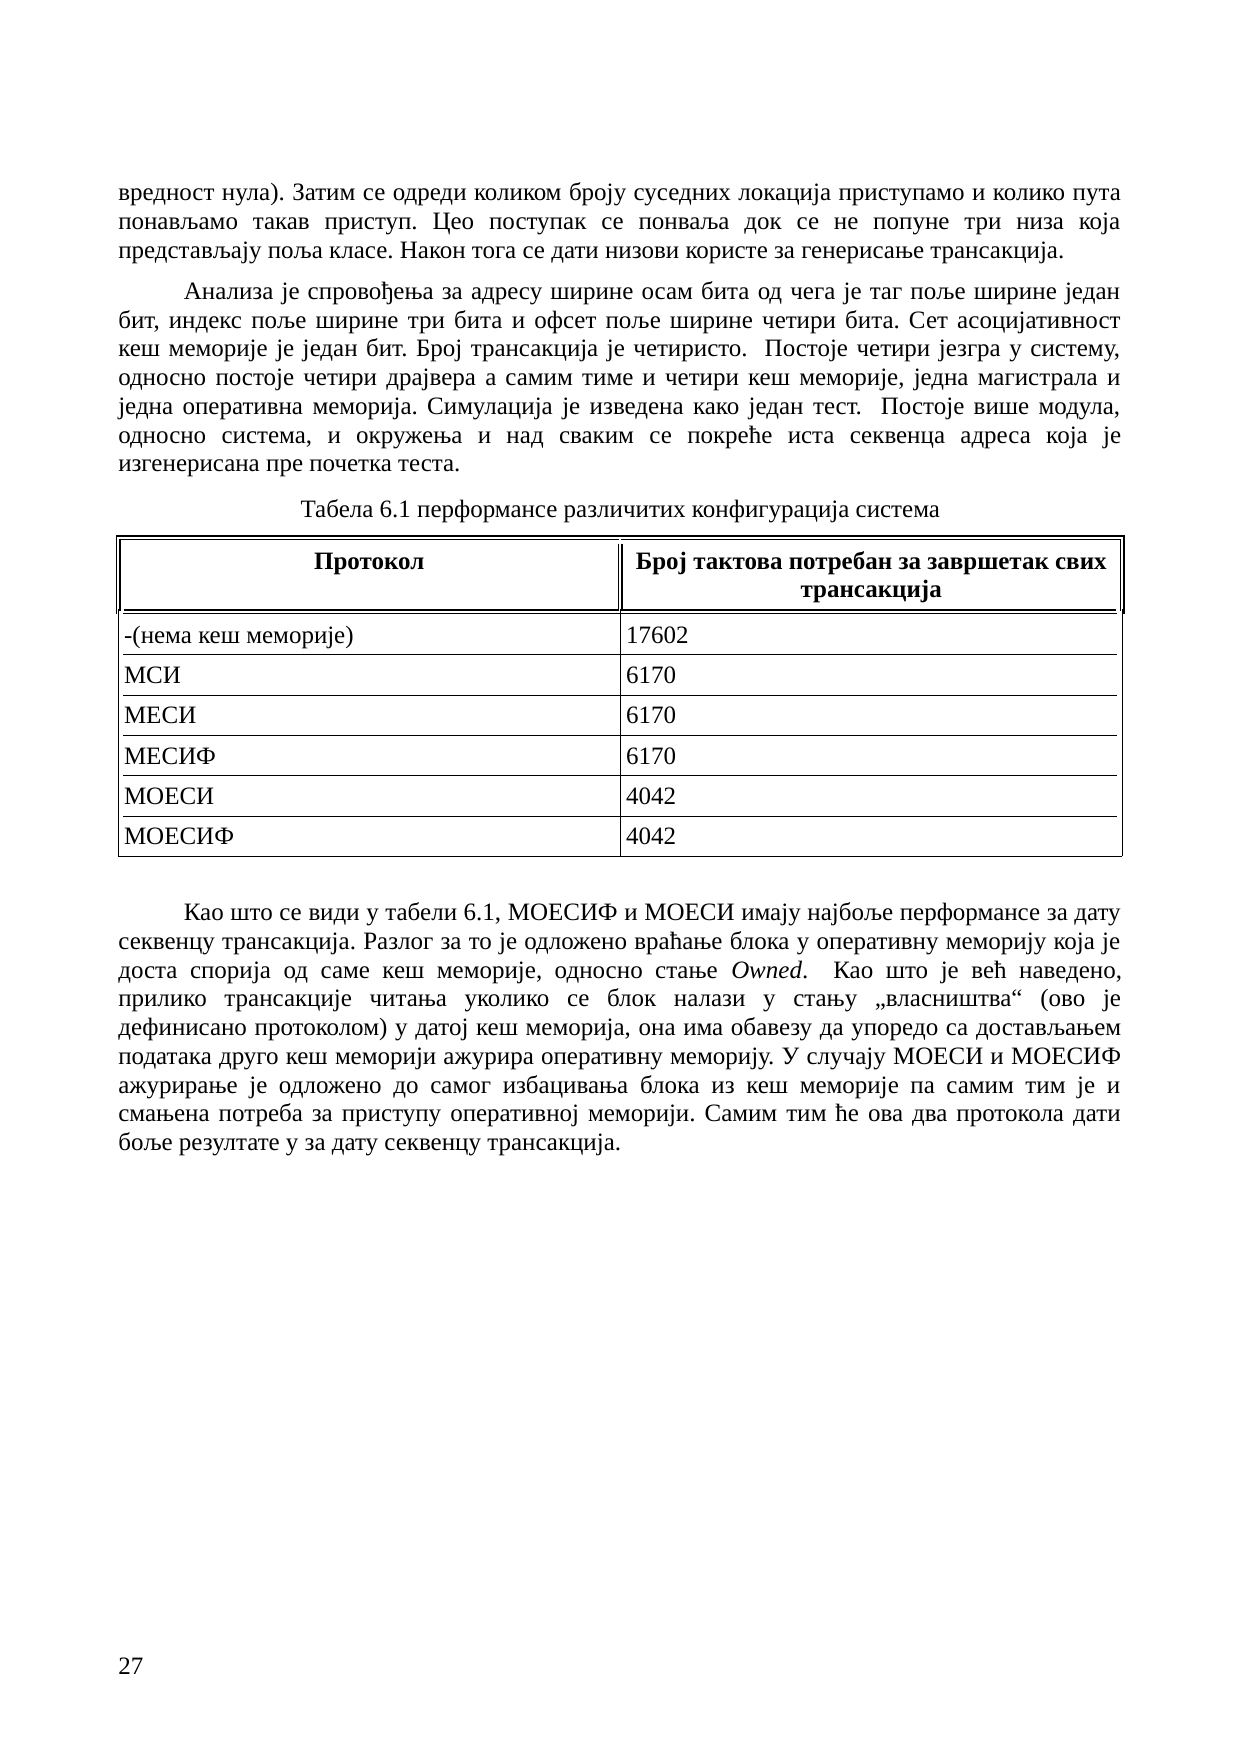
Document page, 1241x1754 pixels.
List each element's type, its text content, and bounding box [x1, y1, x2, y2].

table_cell МСИ [119, 654, 620, 694]
table_cell -(нема кеш меморије) [119, 609, 620, 654]
table_cell 6170 [621, 695, 1122, 735]
table_header Протокол [118, 537, 620, 609]
text вредност нула). Затим се одреди коликом броју суседних локација приступамо и колико пута понављамо такав приступ. Цео поступак се понваља док се не попуне три низа која представљају поља класе. Након тога се дати низови користе за генерисање трансакција. [118, 177, 1122, 263]
table_cell 6170 [621, 735, 1122, 775]
table_cell МЕСИ [119, 695, 620, 735]
text Табела 6.1 перформансе различитих конфигурација система [118, 494, 1122, 523]
table_cell МОЕСИФ [119, 816, 620, 856]
table_cell 4042 [621, 775, 1122, 816]
table_cell 4042 [621, 816, 1122, 856]
text Анализа је спрoвођења за адресу ширине осам бита од чега је таг поље ширине један бит, индекс поље ширине три бита и офсет поље ширине четири бита. Сет асоцијативност кеш меморије је један бит. Број трансакција је четиристо. Постоје четири језгра у систему, односно постоје четири драјвера а самим тиме и четири кеш меморије, једна магистрала и једна оперативна меморија. Симулација је изведена како један тест. Постоје више модула, односно система, и окружења и над сваким се покреће иста секвенца адреса која је изгенерисана пре почетка теста. [118, 276, 1122, 477]
table_cell МЕСИФ [119, 735, 620, 775]
table_cell 6170 [621, 654, 1122, 694]
table_cell МОЕСИ [119, 775, 620, 816]
table_cell 17602 [621, 609, 1122, 654]
table_header Број тактова потребан за завршетак свих трансакција [620, 540, 1120, 609]
text Као што се види у табели 6.1, МОЕСИФ и МОЕСИ имају најбоље перформансе за дату секвенцу трансакција. Разлог за то је одложено враћање блока у оперативну меморију која је доста спорија од саме кеш меморије, односно стање Owned. Као што је већ наведено, прилико трансакције читања уколико се блок налази у стању „власништва“ (ово је дефинисано протоколом) у датој кеш меморија, она има обавезу да упоредо са достављањем података друго кеш меморији ажурира оперативну меморију. У случају МОЕСИ и МОЕСИФ ажурирање је одложено до самог избацивања блока из кеш меморије па самим тим је и смањена потреба за приступу оперативној меморији. Самим тим ће ова два протокола дати боље резултате у за дату секвенцу трансакција. [118, 897, 1122, 1156]
